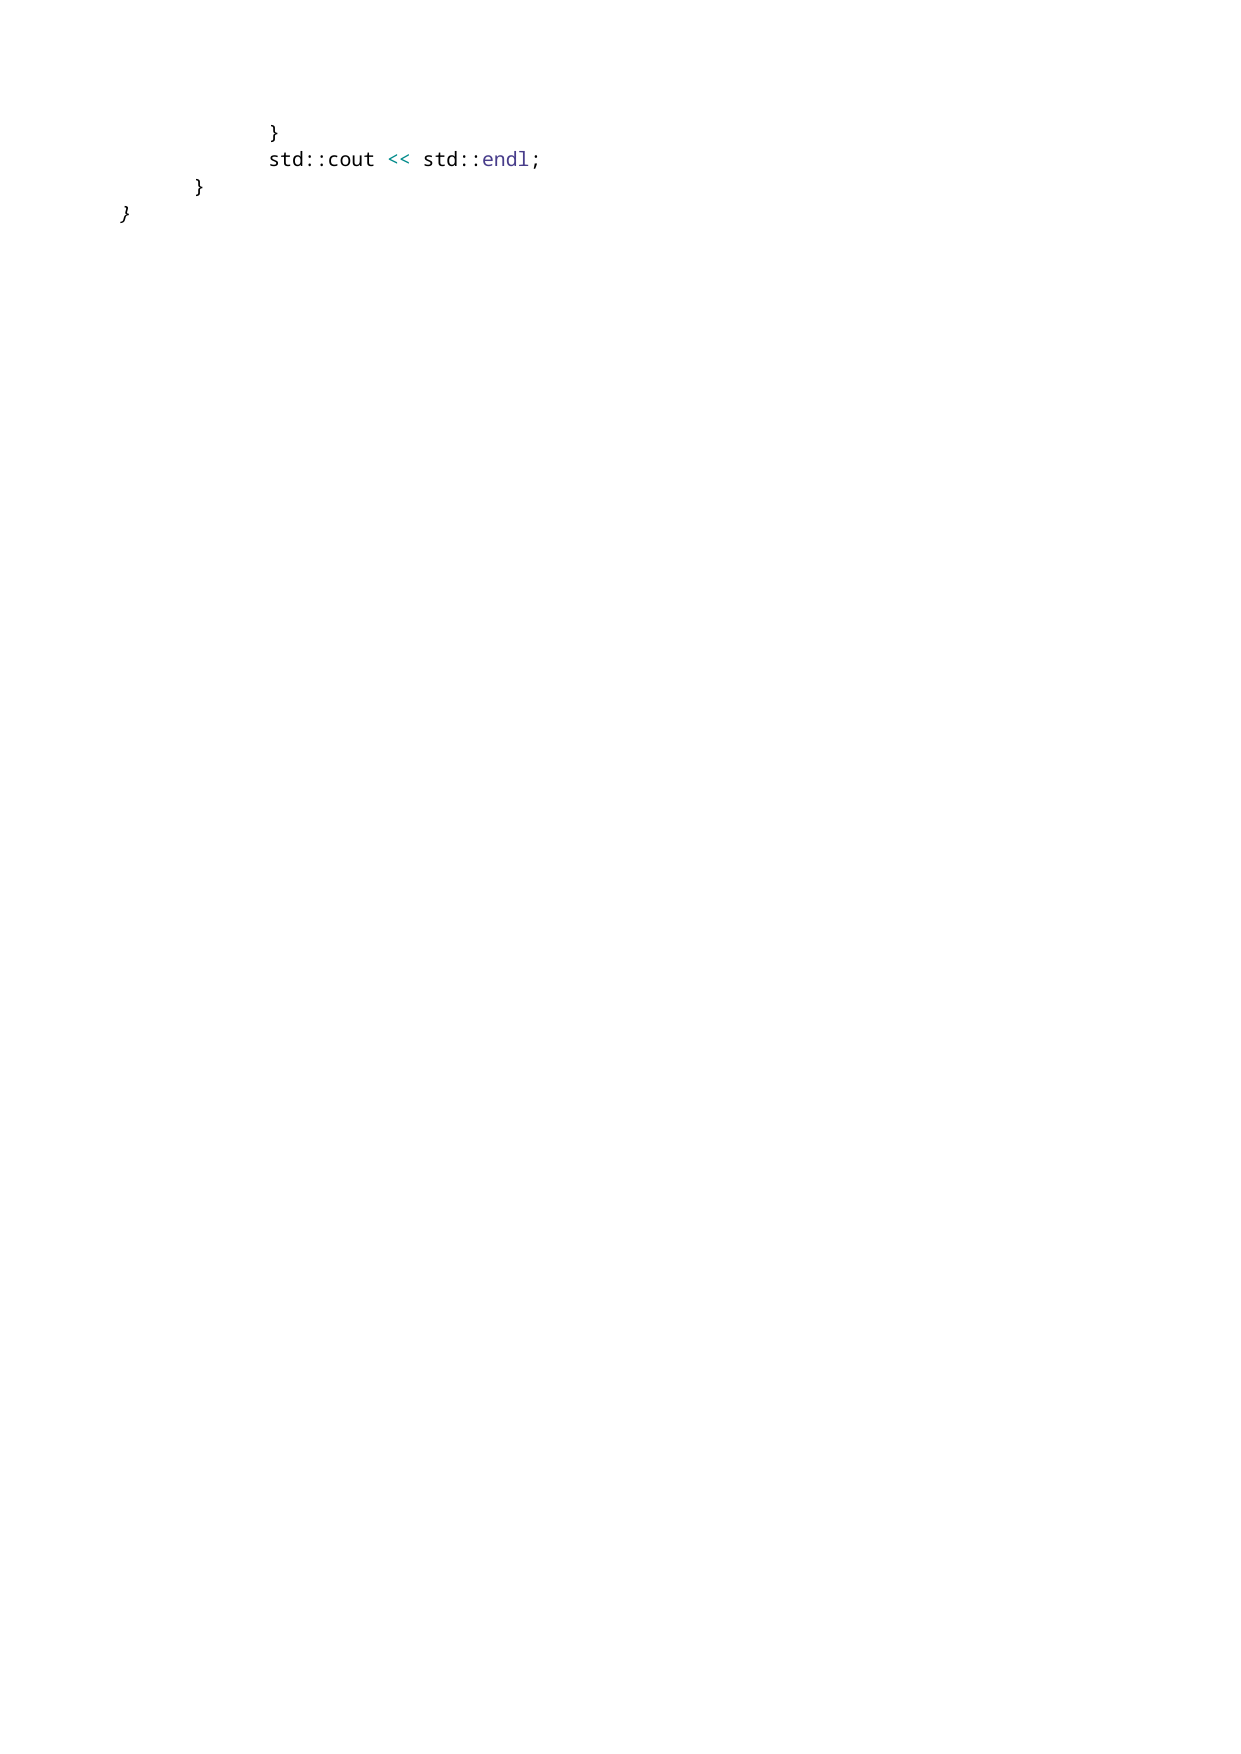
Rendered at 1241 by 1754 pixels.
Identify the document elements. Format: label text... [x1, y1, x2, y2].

text } [118, 118, 1122, 145]
text } [118, 172, 1122, 199]
text } [118, 199, 1122, 226]
text std::cout << std::endl; [118, 145, 1122, 172]
